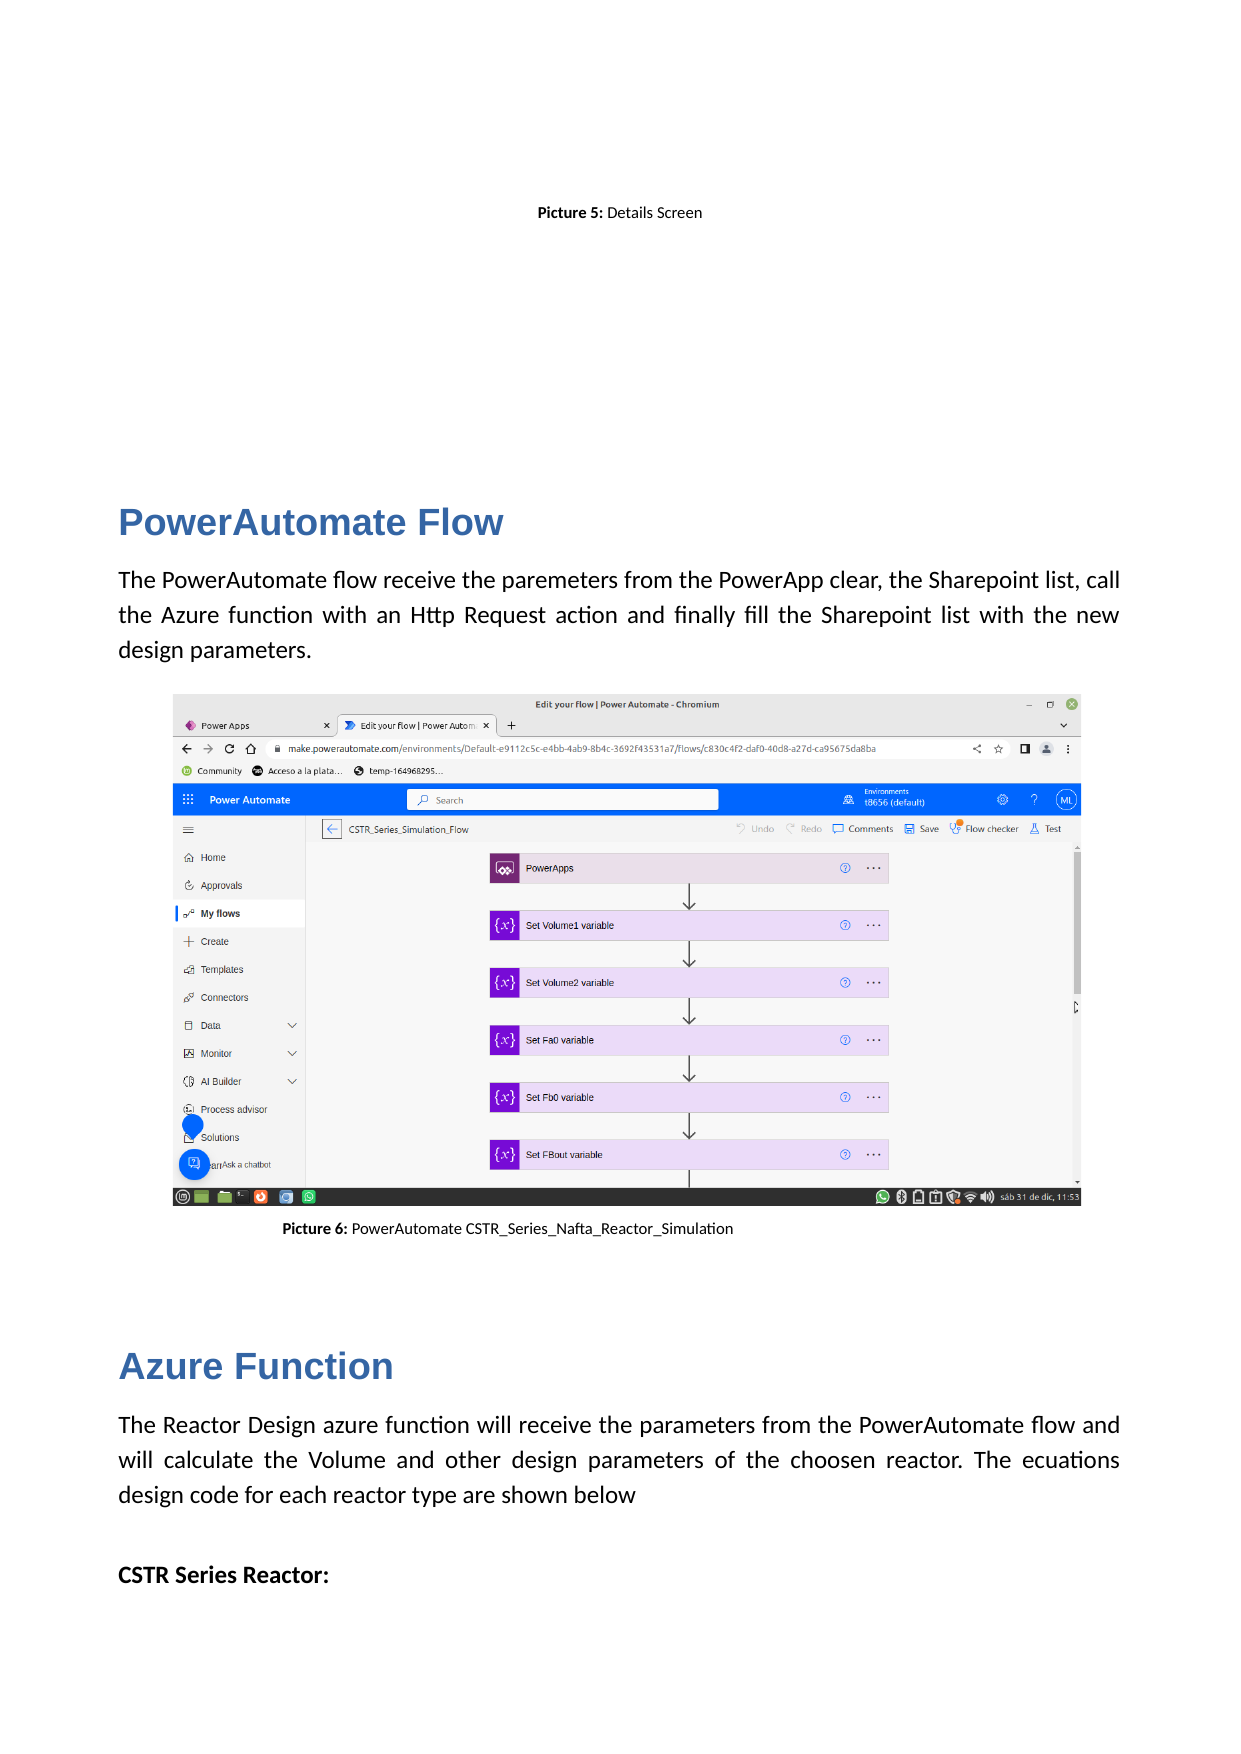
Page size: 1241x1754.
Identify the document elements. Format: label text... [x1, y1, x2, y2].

text CSTR Series Reactor: [118, 1559, 1122, 1589]
text The PowerAutomate flow receive the paremeters from the PowerApp clear, the Sharepoint list, call the Azure function with an Http Request action and finally fill the Sharepoint list with the new design parameters. [118, 564, 1122, 665]
text Picture 6: PowerAutomate CSTR_Series_Nafta_Reactor_Simulation [118, 684, 1122, 1240]
text Picture 5: Details Screen [118, 203, 1122, 223]
text PowerAutomate Flow [118, 499, 1122, 543]
text The Reactor Design azure function will receive the parameters from the PowerAutomate flow and will calculate the Volume and other design parameters of the choosen reactor. The ecuations design code for each reactor type are shown below [118, 1409, 1122, 1509]
picture [172, 694, 1082, 1206]
text Azure Function [118, 1344, 1122, 1388]
